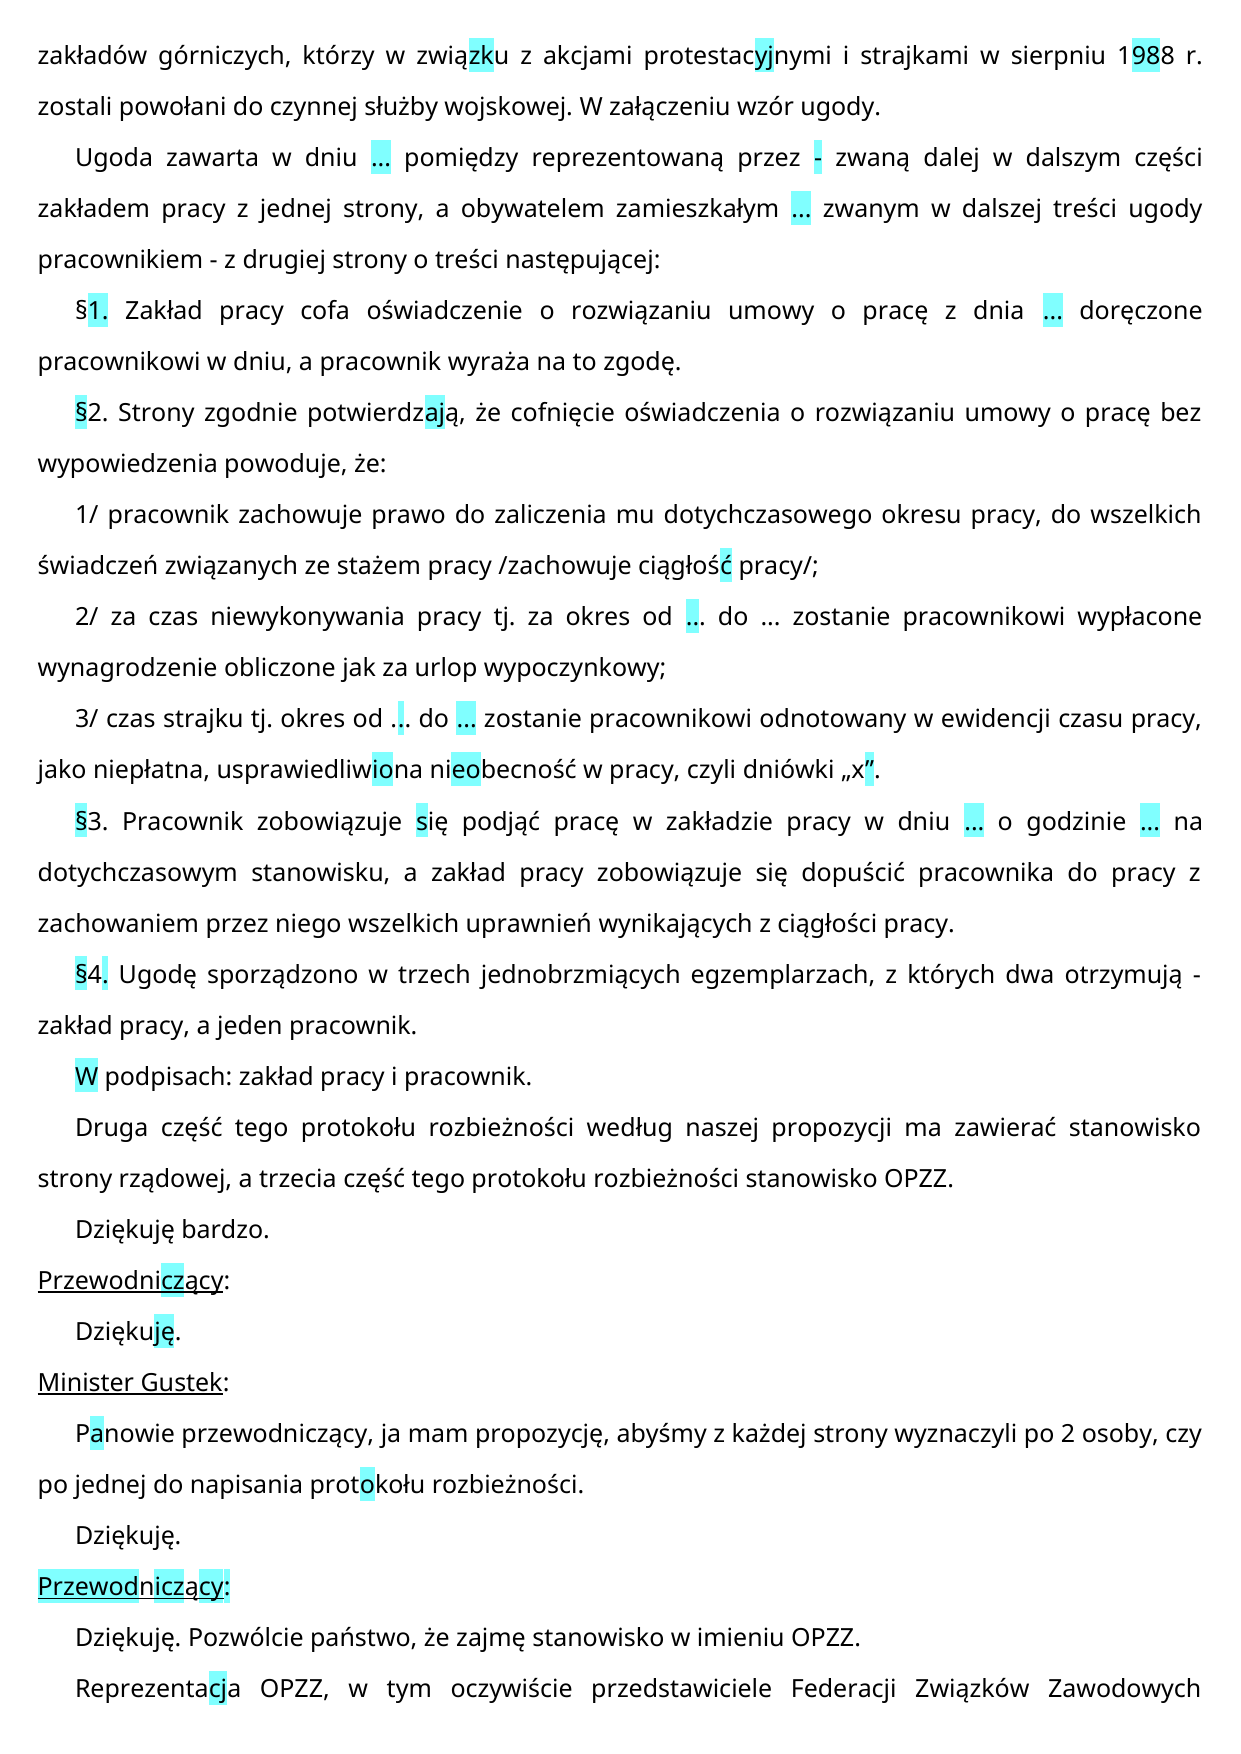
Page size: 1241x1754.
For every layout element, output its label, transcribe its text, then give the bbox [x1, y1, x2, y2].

text 3/ czas strajku tj. okres od ... do ... zostanie pracownikowi odnotowany w ewidencji czasu pracy, jako niepłatna, usprawiedliwiona nieobecność w pracy, czyli dniówki „x”. [37, 701, 1203, 786]
text Reprezentacja OPZZ, w tym oczywiście przedstawiciele Federacji Związków Zawodowych [37, 1671, 1203, 1705]
text Przewodniczący: [37, 1569, 1203, 1603]
text Ugoda zawarta w dniu ... pomiędzy reprezentowaną przez - zwaną dalej w dalszym części zakładem pracy z jednej strony, a obywatelem zamieszkałym ... zwanym w dalszej treści ugody pracownikiem - z drugiej strony o treści następującej: [37, 139, 1203, 276]
text Przewodniczący: [37, 1262, 1203, 1297]
text 2/ za czas niewykonywania pracy tj. za okres od ... do ... zostanie pracownikowi wypłacone wynagrodzenie obliczone jak za urlop wypoczynkowy; [37, 599, 1203, 684]
text Dziękuję bardzo. [37, 1211, 1203, 1246]
text §3. Pracownik zobowiązuje się podjąć pracę w zakładzie pracy w dniu ... o godzinie ... na dotychczasowym stanowisku, a zakład pracy zobowiązuje się dopuścić pracownika do pracy z zachowaniem przez niego wszelkich uprawnień wynikających z ciągłości pracy. [37, 803, 1203, 939]
text Dziękuję. [37, 1518, 1203, 1552]
text §2. Strony zgodnie potwierdzają, że cofnięcie oświadczenia o rozwiązaniu umowy o pracę bez wypowiedzenia powoduje, że: [37, 395, 1203, 480]
text §1. Zakład pracy cofa oświadczenie o rozwiązaniu umowy o pracę z dnia ... doręczone pracownikowi w dniu, a pracownik wyraża na to zgodę. [37, 293, 1203, 378]
text 1/ pracownik zachowuje prawo do zaliczenia mu dotychczasowego okresu pracy, do wszelkich świadczeń związanych ze stażem pracy /zachowuje ciągłość pracy/; [37, 497, 1203, 582]
text Dziękuję. [37, 1313, 1203, 1348]
text Panowie przewodniczący, ja mam propozycję, abyśmy z każdej strony wyznaczyli po 2 osoby, czy po jednej do napisania protokołu rozbieżności. [37, 1416, 1203, 1501]
text §4. Ugodę sporządzono w trzech jednobrzmiących egzemplarzach, z których dwa otrzymują - zakład pracy, a jeden pracownik. [37, 956, 1203, 1041]
text Druga część tego protokołu rozbieżności według naszej propozycji ma zawierać stanowisko strony rządowej, a trzecia część tego protokołu rozbieżności stanowisko OPZZ. [37, 1109, 1203, 1194]
text Dziękuję. Pozwólcie państwo, że zajmę stanowisko w imieniu OPZZ. [37, 1620, 1203, 1654]
text zakładów górniczych, którzy w związku z akcjami protestacyjnymi i strajkami w sierpniu 1988 r. zostali powołani do czynnej służby wojskowej. W załączeniu wzór ugody. [37, 37, 1203, 123]
text W podpisach: zakład pracy i pracownik. [37, 1058, 1203, 1092]
text Minister Gustek: [37, 1364, 1203, 1399]
